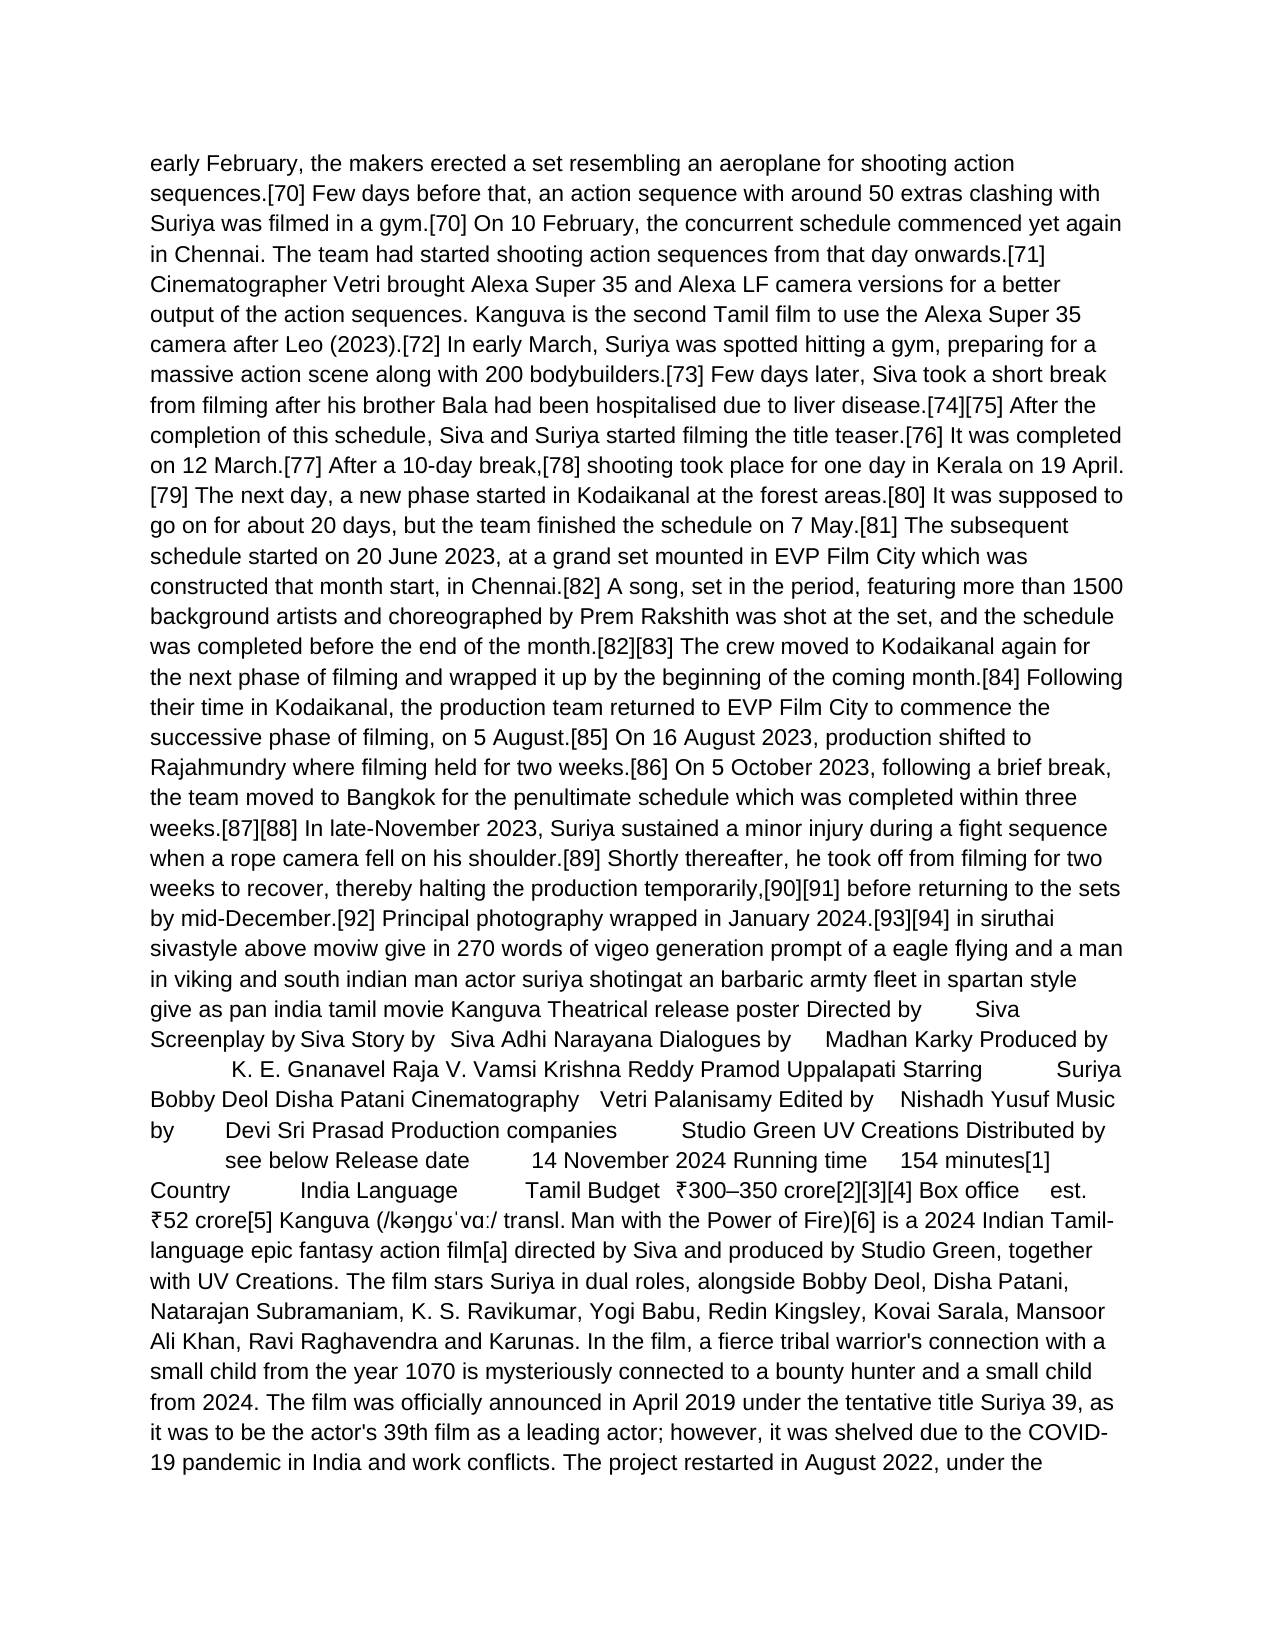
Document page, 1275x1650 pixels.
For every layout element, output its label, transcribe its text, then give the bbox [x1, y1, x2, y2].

text early February, the makers erected a set resembling an aeroplane for shooting action sequences.[70] Few days before that, an action sequence with around 50 extras clashing with Suriya was filmed in a gym.[70] On 10 February, the concurrent schedule commenced yet again in Chennai. The team had started shooting action sequences from that day onwards.[71] Cinematographer Vetri brought Alexa Super 35 and Alexa LF camera versions for a better output of the action sequences. Kanguva is the second Tamil film to use the Alexa Super 35 camera after Leo (2023).[72] In early March, Suriya was spotted hitting a gym, preparing for a massive action scene along with 200 bodybuilders.[73] Few days later, Siva took a short break from filming after his brother Bala had been hospitalised due to liver disease.[74][75] After the completion of this schedule, Siva and Suriya started filming the title teaser.[76] It was completed on 12 March.[77] After a 10-day break,[78] shooting took place for one day in Kerala on 19 April.[79] The next day, a new phase started in Kodaikanal at the forest areas.[80] It was supposed to go on for about 20 days, but the team finished the schedule on 7 May.[81] The subsequent schedule started on 20 June 2023, at a grand set mounted in EVP Film City which was constructed that month start, in Chennai.[82] A song, set in the period, featuring more than 1500 background artists and choreographed by Prem Rakshith was shot at the set, and the schedule was completed before the end of the month.[82][83] The crew moved to Kodaikanal again for the next phase of filming and wrapped it up by the beginning of the coming month.[84] Following their time in Kodaikanal, the production team returned to EVP Film City to commence the successive phase of filming, on 5 August.[85] On 16 August 2023, production shifted to Rajahmundry where filming held for two weeks.[86] On 5 October 2023, following a brief break, the team moved to Bangkok for the penultimate schedule which was completed within three weeks.[87][88] In late-November 2023, Suriya sustained a minor injury during a fight sequence when a rope camera fell on his shoulder.[89] Shortly thereafter, he took off from filming for two weeks to recover, thereby halting the production temporarily,[90][91] before returning to the sets by mid-December.[92] Principal photography wrapped in January 2024.[93][94] in siruthai sivastyle above moviw give in 270 words of vigeo generation prompt of a eagle flying and a man in viking and south indian man actor suriya shotingat an barbaric armty fleet in spartan style give as pan india tamil movie Kanguva Theatrical release poster Directed by Siva Screenplay by Siva Story by Siva Adhi Narayana Dialogues by Madhan Karky Produced by K. E. Gnanavel Raja V. Vamsi Krishna Reddy Pramod Uppalapati Starring Suriya Bobby Deol Disha Patani Cinematography Vetri Palanisamy Edited by Nishadh Yusuf Music by Devi Sri Prasad Production companies Studio Green UV Creations Distributed by see below Release date 14 November 2024 Running time 154 minutes[1] Country India Language Tamil Budget ₹300–350 crore[2][3][4] Box office est. ₹52 crore[5] Kanguva (/kəŋɡʊˈvɑː/ transl. Man with the Power of Fire)[6] is a 2024 Indian Tamil-language epic fantasy action film[a] directed by Siva and produced by Studio Green, together with UV Creations. The film stars Suriya in dual roles, alongside Bobby Deol, Disha Patani, Natarajan Subramaniam, K. S. Ravikumar, Yogi Babu, Redin Kingsley, Kovai Sarala, Mansoor Ali Khan, Ravi Raghavendra and Karunas. In the film, a fierce tribal warrior's connection with a small child from the year 1070 is mysteriously connected to a bounty hunter and a small child from 2024. The film was officially announced in April 2019 under the tentative title Suriya 39, as it was to be the actor's 39th film as a leading actor; however, it was shelved due to the COVID-19 pandemic in India and work conflicts. The project restarted in August 2022, under the [150, 150, 1125, 1475]
